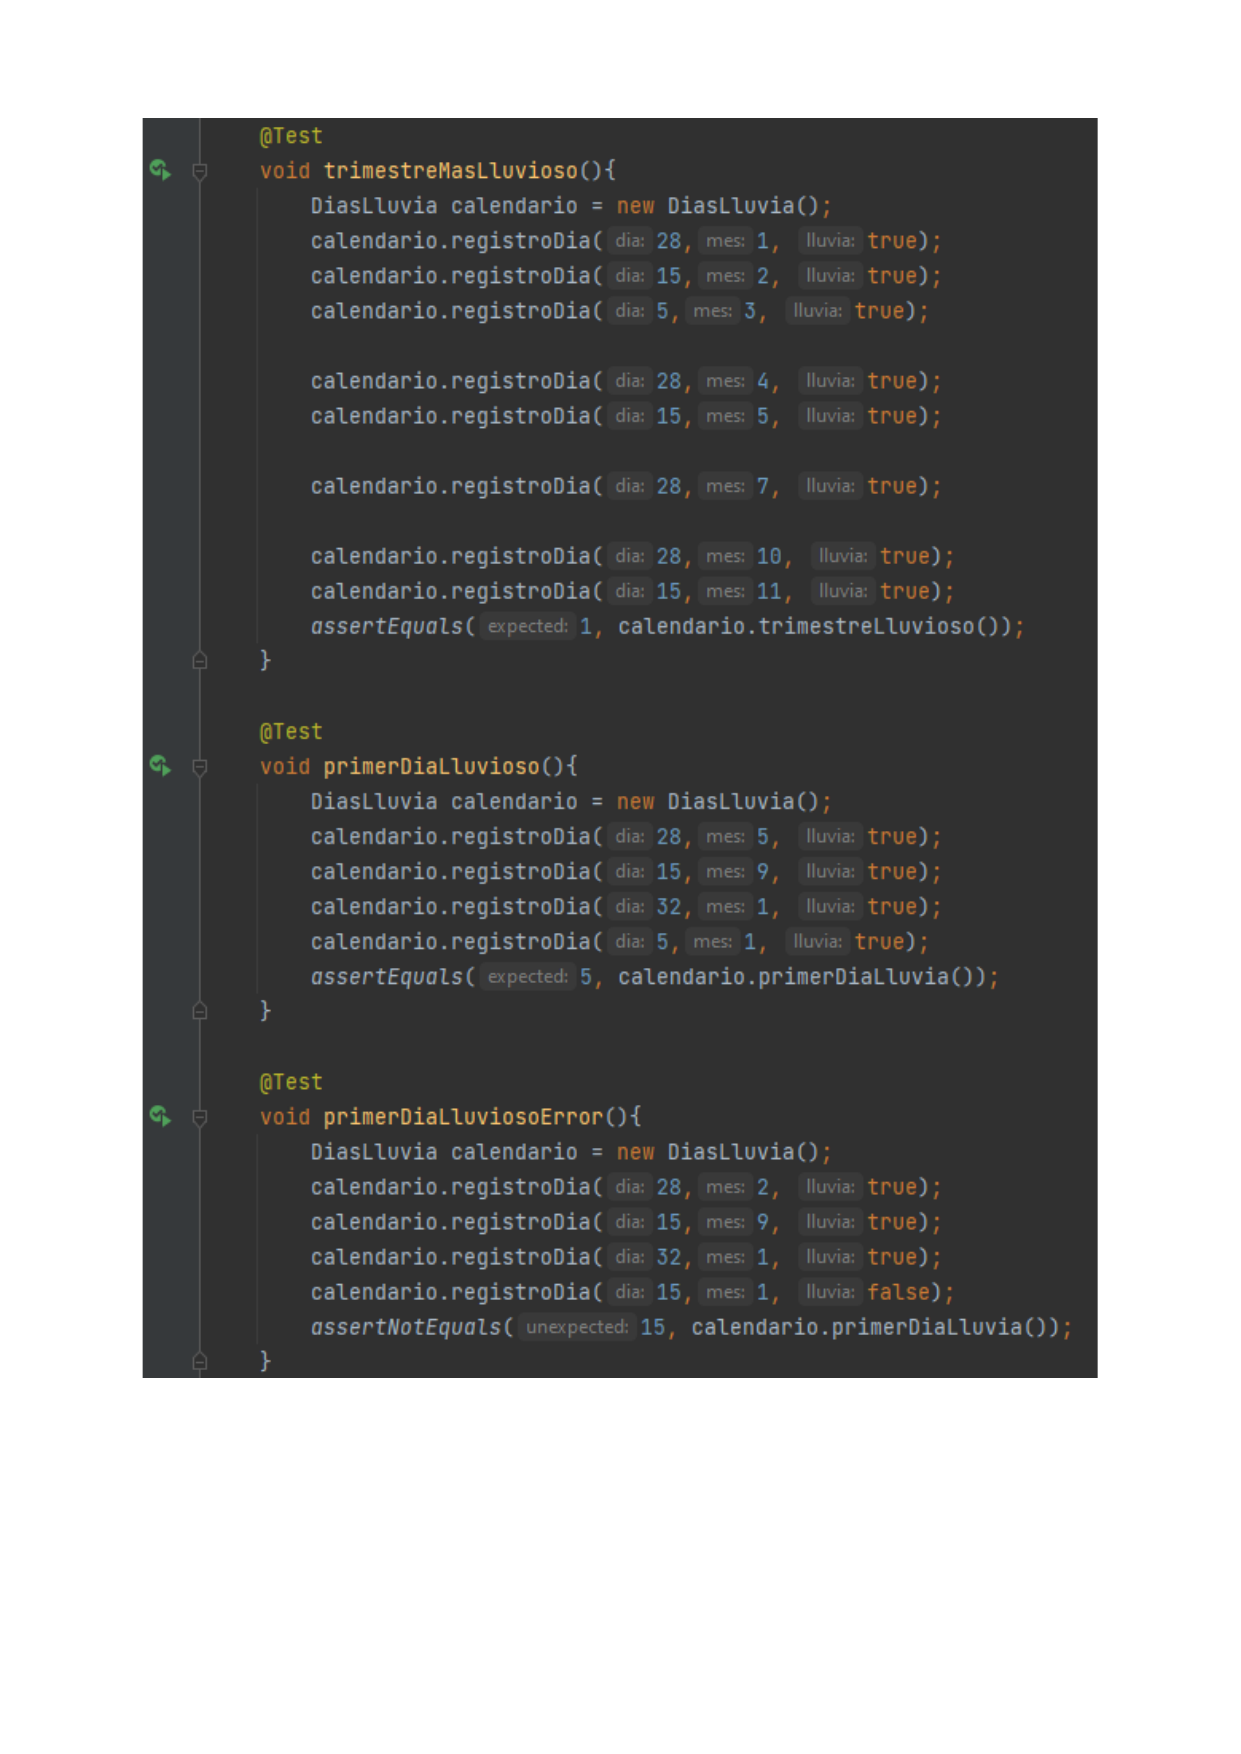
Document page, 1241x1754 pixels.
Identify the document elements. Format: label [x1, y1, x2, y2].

picture [142, 118, 1098, 1378]
